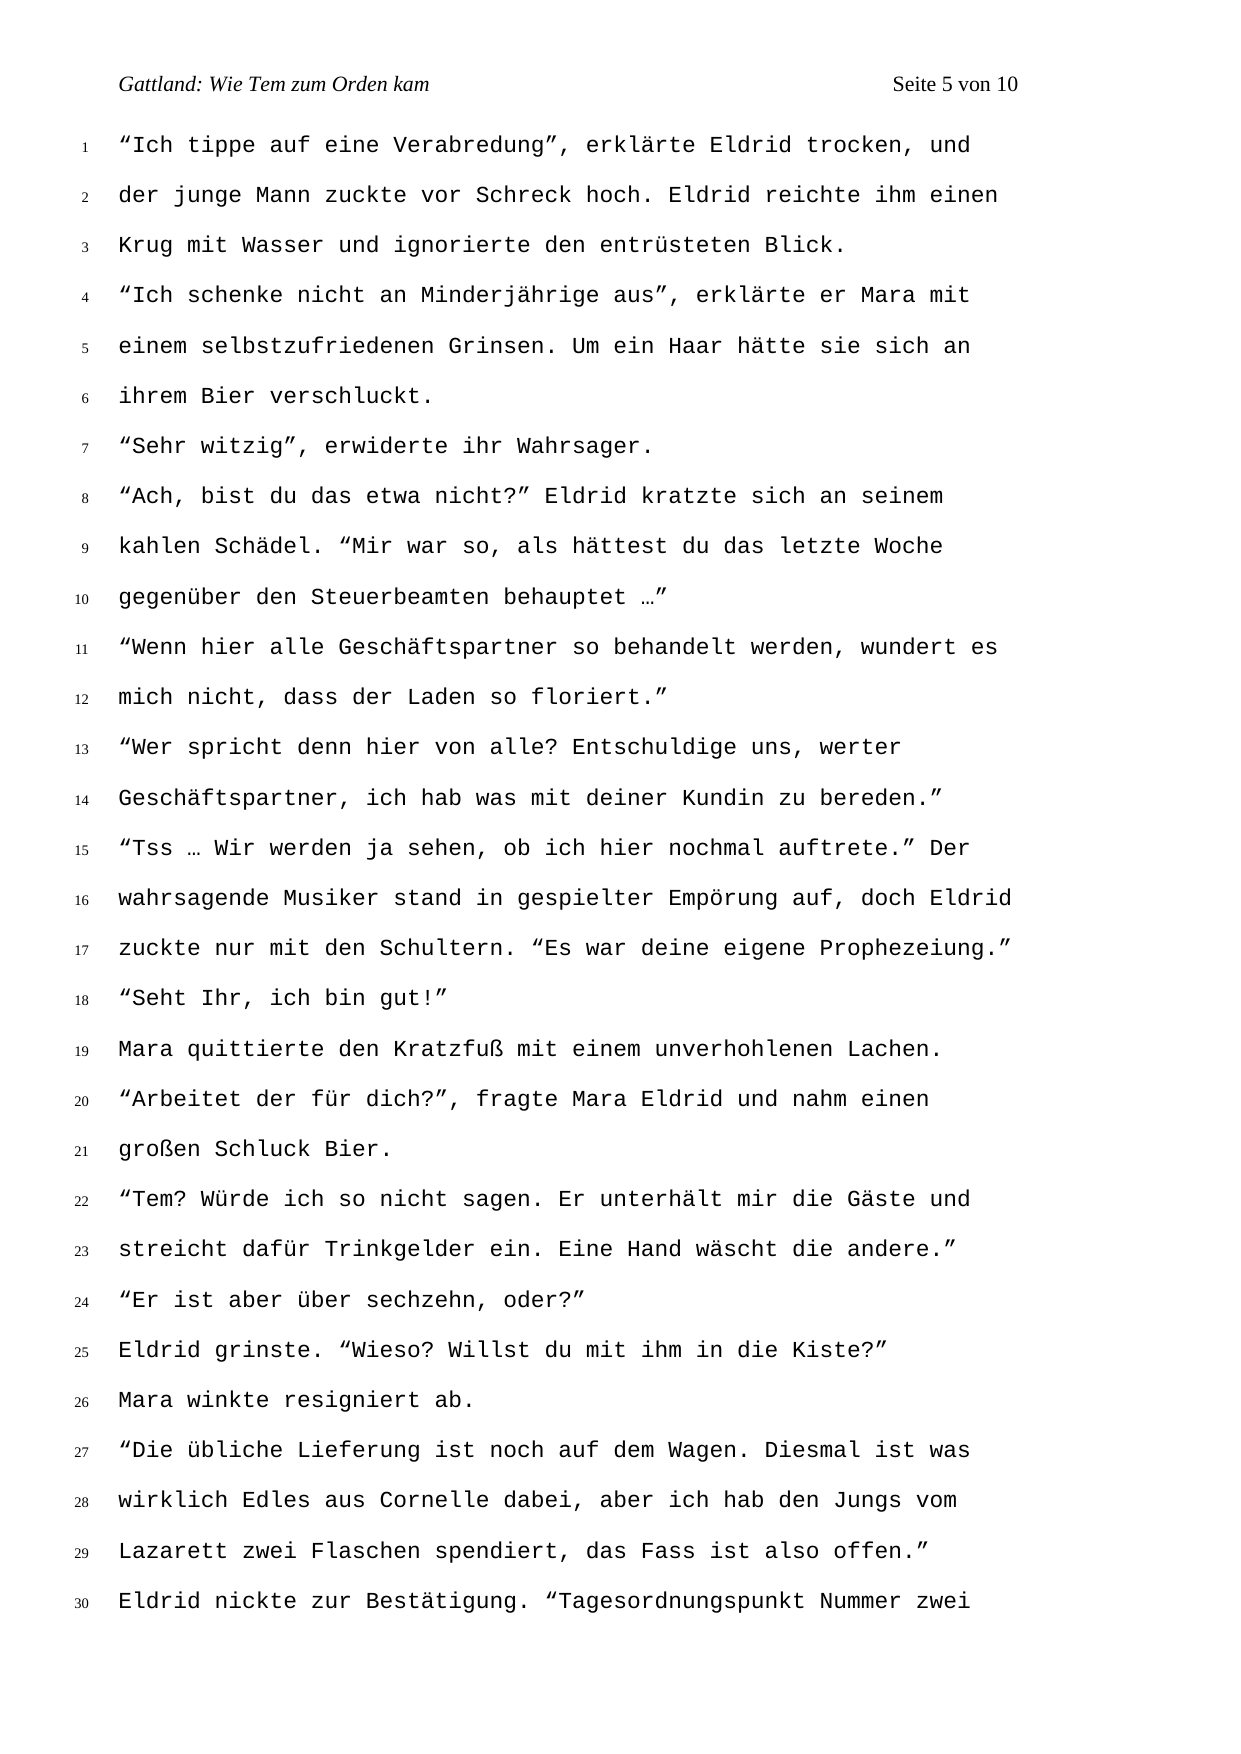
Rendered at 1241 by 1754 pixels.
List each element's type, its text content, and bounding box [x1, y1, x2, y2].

text “Ich schenke nicht an Minderjährige aus”, erklärte er Mara mit einem selbstzufriedenen Grinsen. Um ein Haar hätte sie sich an ihrem Bier verschluckt. [118, 263, 1018, 413]
text Mara quittierte den Kratzfuß mit einem unverhohlenen Lachen. [118, 1016, 1018, 1066]
text “Arbeitet der für dich?”, fragte Mara Eldrid und nahm einen großen Schluck Bier. [118, 1066, 1018, 1166]
text “Seht Ihr, ich bin gut!” [118, 966, 1018, 1016]
text “Wer spricht denn hier von alle? Entschuldige uns, werter Geschäftspartner, ich hab was mit deiner Kundin zu bereden.” [118, 714, 1018, 815]
text “Sehr witzig”, erwiderte ihr Wahrsager. [118, 413, 1018, 463]
text “Die übliche Lieferung ist noch auf dem Wagen. Diesmal ist was wirklich Edles aus Cornelle dabei, aber ich hab den Jungs vom Lazarett zwei Flaschen spendiert, das Fass ist also offen.” Eldrid nickte zur Bestätigung. “Tagesordnungspunkt Nummer zwei [118, 1417, 1018, 1618]
text Mara winkte resigniert ab. [118, 1367, 1018, 1417]
text “Er ist aber über sechzehn, oder?” [118, 1267, 1018, 1317]
text “Ich tippe auf eine Verabredung”, erklärte Eldrid trocken, und der junge Mann zuckte vor Schreck hoch. Eldrid reichte ihm einen Krug mit Wasser und ignorierte den entrüsteten Blick. [118, 112, 1018, 263]
text Eldrid grinste. “Wieso? Willst du mit ihm in die Kiste?” [118, 1317, 1018, 1367]
text “Tem? Würde ich so nicht sagen. Er unterhält mir die Gäste und streicht dafür Trinkgelder ein. Eine Hand wäscht die andere.” [118, 1166, 1018, 1267]
text “Tss … Wir werden ja sehen, ob ich hier nochmal auftrete.” Der wahrsagende Musiker stand in gespielter Empörung auf, doch Eldrid zuckte nur mit den Schultern. “Es war deine eigene Prophezeiung.” [118, 815, 1018, 966]
text “Ach, bist du das etwa nicht?” Eldrid kratzte sich an seinem kahlen Schädel. “Mir war so, als hättest du das letzte Woche gegenüber den Steuerbeamten behauptet …” [118, 463, 1018, 614]
text “Wenn hier alle Geschäftspartner so behandelt werden, wundert es mich nicht, dass der Laden so floriert.” [118, 614, 1018, 714]
